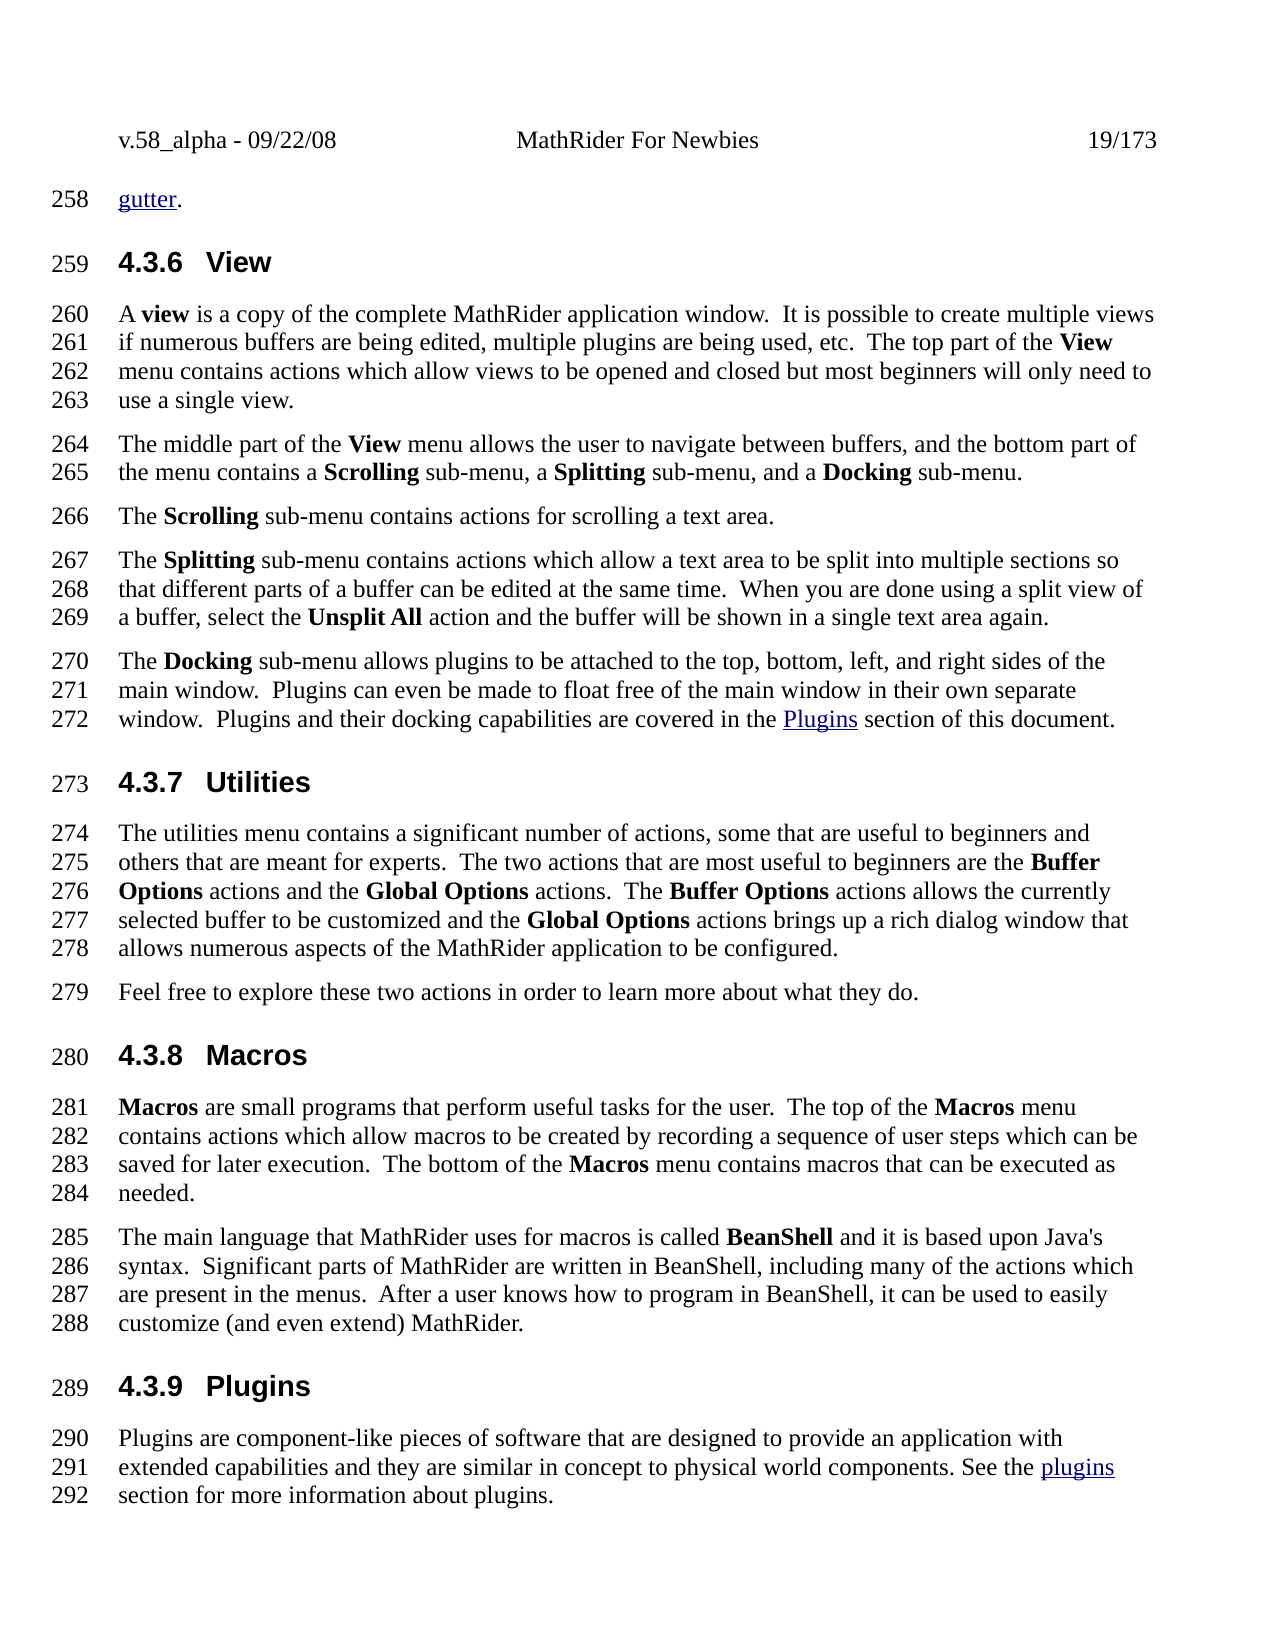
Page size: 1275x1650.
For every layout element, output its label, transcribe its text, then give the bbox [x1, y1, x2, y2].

text The Scrolling sub-menu contains actions for scrolling a text area. [118, 501, 1157, 530]
subtitle Macros [118, 1038, 1157, 1072]
text Macros are small programs that perform useful tasks for the user. The top of the Macros menu contains actions which allow macros to be created by recording a sequence of user steps which can be saved for later execution. The bottom of the Macros menu contains macros that can be executed as needed. [118, 1092, 1157, 1207]
text A view is a copy of the complete MathRider application window. It is possible to create multiple views if numerous buffers are being edited, multiple plugins are being used, etc. The top part of the View menu contains actions which allow views to be opened and closed but most beginners will only need to use a single view. [118, 299, 1157, 414]
text The main language that MathRider uses for macros is called BeanShell and it is based upon Java's syntax. Significant parts of MathRider are written in BeanShell, including many of the actions which are present in the menus. After a user knows how to program in BeanShell, it can be used to easily customize (and even extend) MathRider. [118, 1222, 1157, 1337]
subtitle View [118, 245, 1157, 279]
text Feel free to explore these two actions in order to learn more about what they do. [118, 977, 1157, 1006]
subtitle Utilities [118, 765, 1157, 798]
text The Splitting sub-menu contains actions which allow a text area to be split into multiple sections so that different parts of a buffer can be edited at the same time. When you are done using a split view of a buffer, select the Unsplit All action and the buffer will be shown in a single text area again. [118, 545, 1157, 631]
text The utilities menu contains a significant number of actions, some that are useful to beginners and others that are meant for experts. The two actions that are most useful to beginners are the Buffer Options actions and the Global Options actions. The Buffer Options actions allows the currently selected buffer to be customized and the Global Options actions brings up a rich dialog window that allows numerous aspects of the MathRider application to be configured. [118, 818, 1157, 962]
text Plugins are component-like pieces of software that are designed to provide an application with extended capabilities and they are similar in concept to physical world components. See the plugins section for more information about plugins. [118, 1423, 1157, 1509]
text gutter. [118, 184, 1157, 213]
subtitle Plugins [118, 1369, 1157, 1403]
text The middle part of the View menu allows the user to navigate between buffers, and the bottom part of the menu contains a Scrolling sub-menu, a Splitting sub-menu, and a Docking sub-menu. [118, 429, 1157, 486]
text The Docking sub-menu allows plugins to be attached to the top, bottom, left, and right sides of the main window. Plugins can even be made to float free of the main window in their own separate window. Plugins and their docking capabilities are covered in the Plugins section of this document. [118, 646, 1157, 732]
